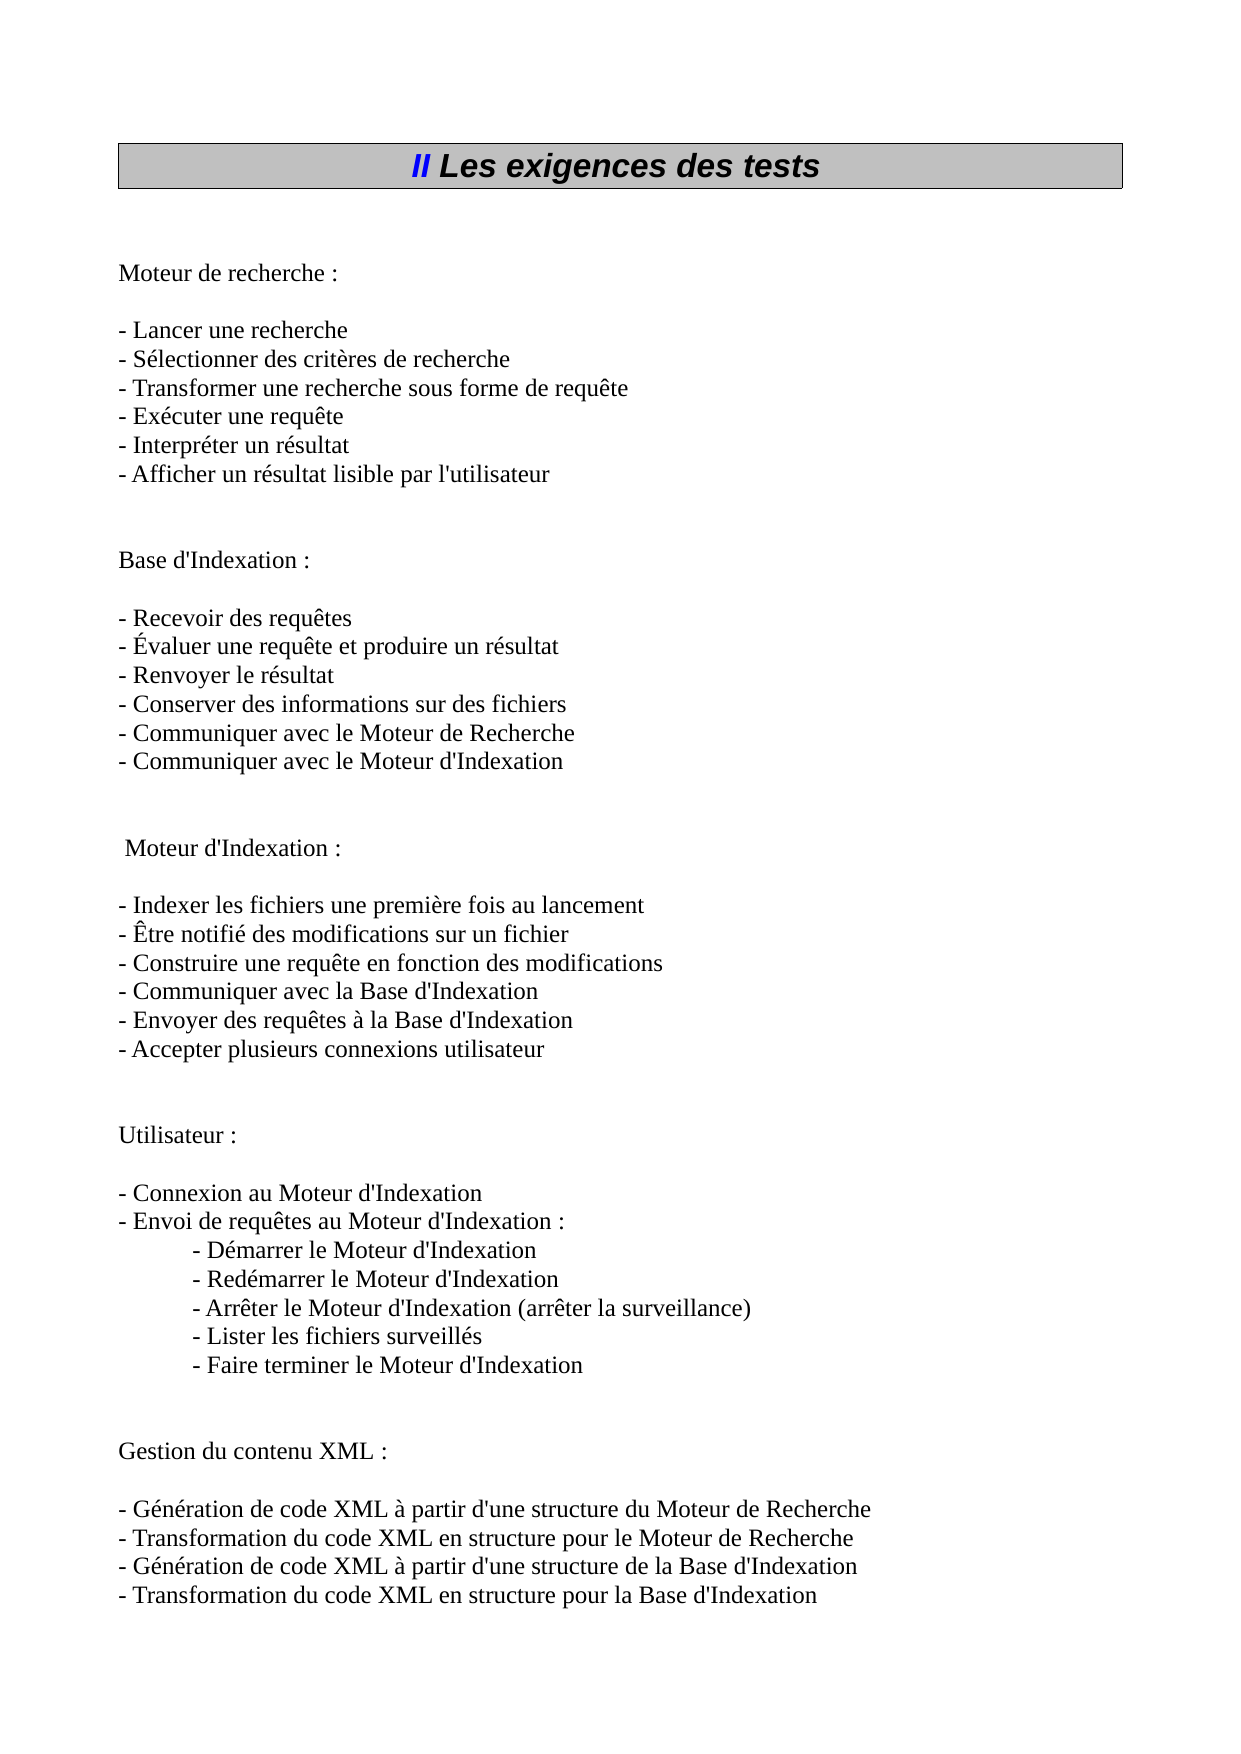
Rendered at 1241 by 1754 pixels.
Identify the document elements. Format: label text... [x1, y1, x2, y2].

text Gestion du contenu XML : [118, 1436, 1122, 1465]
text - Transformation du code XML en structure pour la Base d'Indexation [118, 1580, 1122, 1609]
text - Être notifié des modifications sur un fichier [118, 919, 1122, 948]
text - Communiquer avec le Moteur de Recherche [118, 718, 1122, 746]
text - Afficher un résultat lisible par l'utilisateur [118, 459, 1122, 488]
text - Conserver des informations sur des fichiers [118, 689, 1122, 718]
text Moteur de recherche : [118, 258, 1122, 286]
text - Communiquer avec le Moteur d'Indexation [118, 746, 1122, 775]
text - Sélectionner des critères de recherche [118, 344, 1122, 373]
subtitle II Les exigences des tests [119, 144, 1122, 188]
text - Génération de code XML à partir d'une structure du Moteur de Recherche [118, 1494, 1122, 1523]
text - Envoi de requêtes au Moteur d'Indexation : [118, 1206, 1122, 1235]
text - Envoyer des requêtes à la Base d'Indexation [118, 1005, 1122, 1034]
text - Génération de code XML à partir d'une structure de la Base d'Indexation [118, 1551, 1122, 1580]
text - Exécuter une requête [118, 401, 1122, 430]
text Utilisateur : [118, 1120, 1122, 1149]
text - Communiquer avec la Base d'Indexation [118, 976, 1122, 1005]
text - Connexion au Moteur d'Indexation [118, 1178, 1122, 1206]
text - Redémarrer le Moteur d'Indexation [118, 1264, 1122, 1293]
text - Construire une requête en fonction des modifications [118, 948, 1122, 976]
text - Lister les fichiers surveillés [118, 1321, 1122, 1350]
text - Démarrer le Moteur d'Indexation [118, 1235, 1122, 1264]
text - Renvoyer le résultat [118, 660, 1122, 689]
text - Évaluer une requête et produire un résultat [118, 631, 1122, 660]
text - Arrêter le Moteur d'Indexation (arrêter la surveillance) [118, 1293, 1122, 1321]
text - Interpréter un résultat [118, 430, 1122, 459]
text - Indexer les fichiers une première fois au lancement [118, 890, 1122, 919]
text - Transformer une recherche sous forme de requête [118, 373, 1122, 401]
text Moteur d'Indexation : [118, 833, 1122, 861]
text - Faire terminer le Moteur d'Indexation [118, 1350, 1122, 1379]
text - Lancer une recherche [118, 315, 1122, 344]
text Base d'Indexation : [118, 545, 1122, 574]
text - Recevoir des requêtes [118, 603, 1122, 631]
text - Transformation du code XML en structure pour le Moteur de Recherche [118, 1523, 1122, 1551]
text - Accepter plusieurs connexions utilisateur [118, 1034, 1122, 1063]
